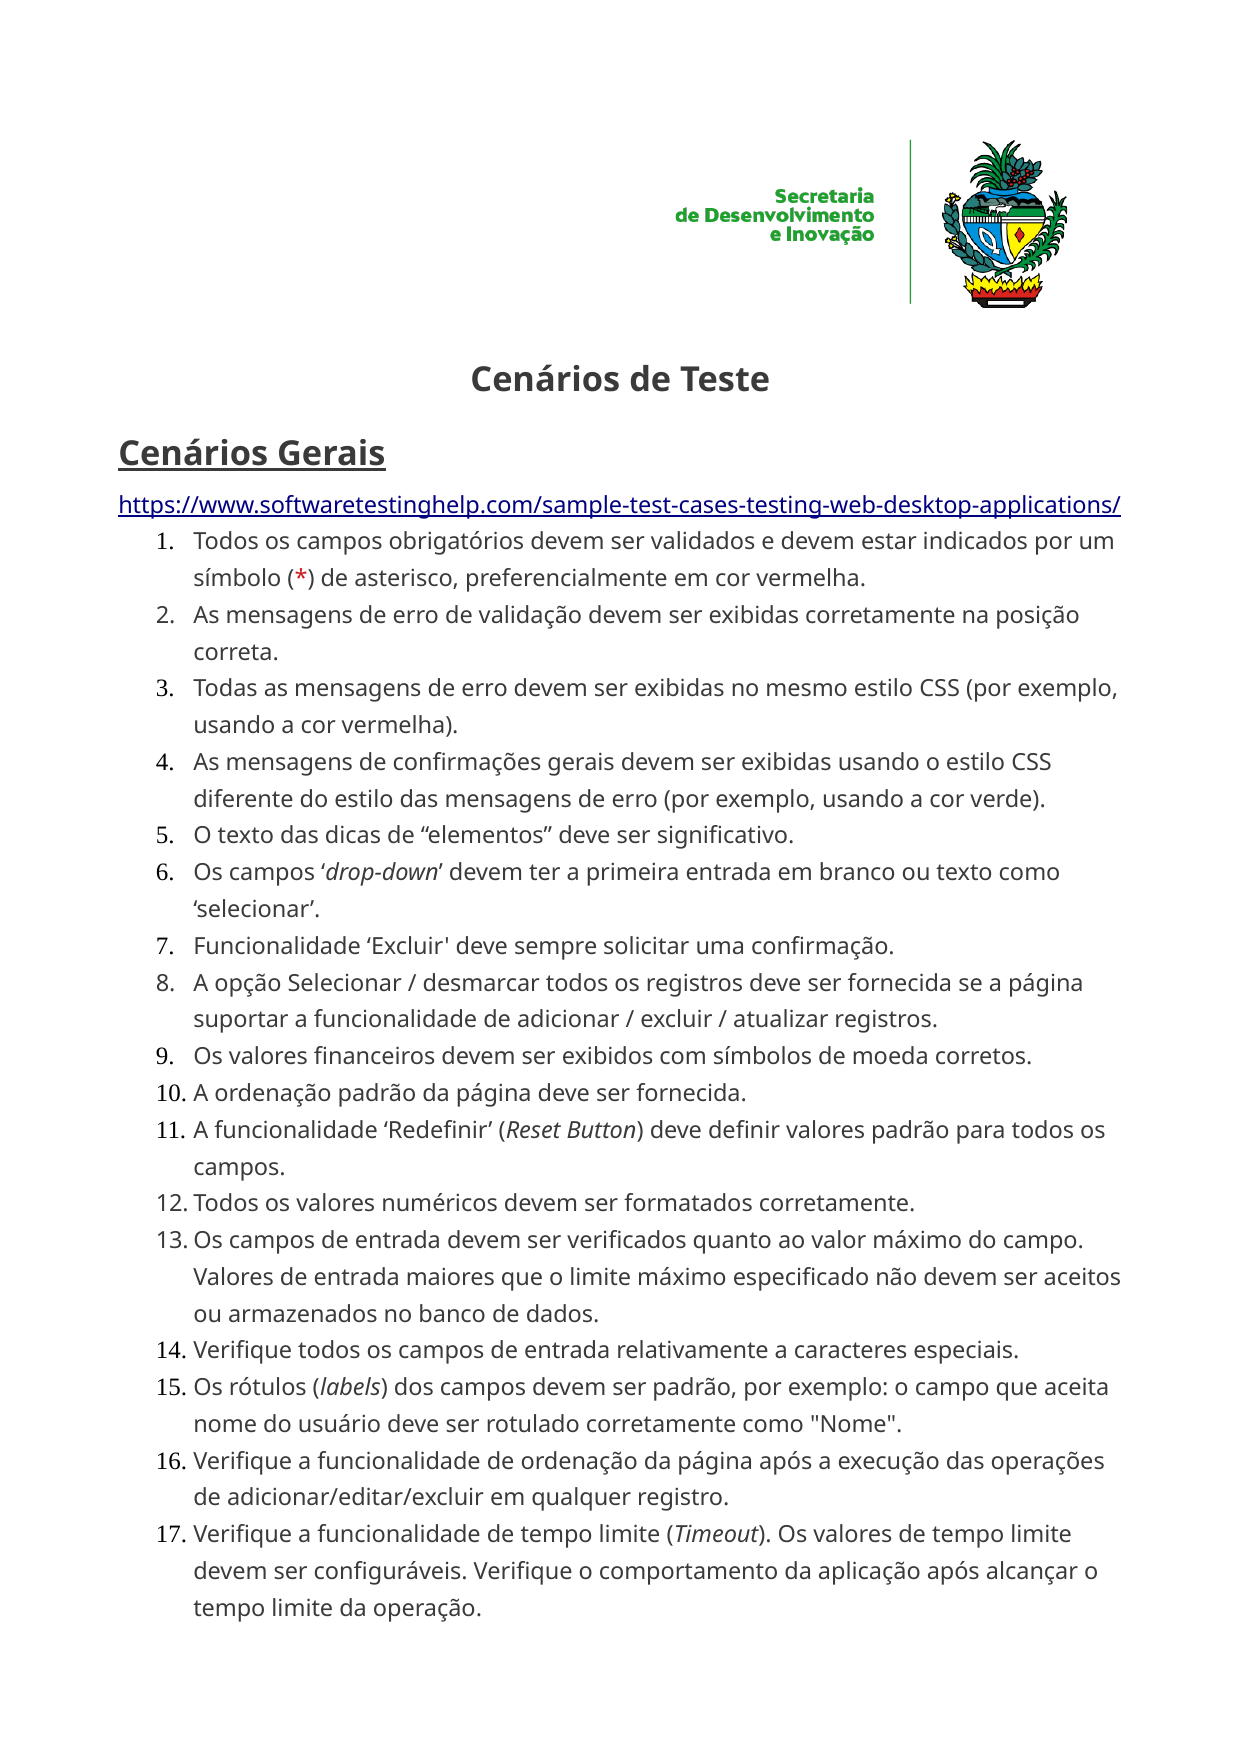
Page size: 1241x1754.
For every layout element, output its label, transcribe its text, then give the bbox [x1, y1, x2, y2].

list As mensagens de confirmações gerais devem ser exibidas usando o estilo CSS diferente do estilo das mensagens de erro (por exemplo, usando a cor verde). [156, 745, 1122, 814]
text https://www.softwaretestinghelp.com/sample-test-cases-testing-web-desktop-applications/ [118, 488, 1122, 520]
list Os campos de entrada devem ser verificados quanto ao valor máximo do campo. Valores de entrada maiores que o limite máximo especificado não devem ser aceitos ou armazenados no banco de dados. [156, 1223, 1122, 1329]
list Verifique a funcionalidade de ordenação da página após a execução das operações de adicionar/editar/excluir em qualquer registro. [156, 1444, 1122, 1513]
list Os rótulos (labels) dos campos devem ser padrão, por exemplo: o campo que aceita nome do usuário deve ser rotulado corretamente como "Nome". [156, 1370, 1122, 1439]
subtitle Cenários Gerais [118, 428, 1122, 475]
list As mensagens de erro de validação devem ser exibidas corretamente na posição correta. [156, 598, 1122, 667]
list A ordenação padrão da página deve ser fornecida. [156, 1076, 1122, 1108]
list O texto das dicas de “elementos” deve ser significativo. [156, 819, 1122, 851]
list Todas as mensagens de erro devem ser exibidas no mesmo estilo CSS (por exemplo, usando a cor vermelha). [156, 672, 1122, 741]
list Os campos ‘drop-down’ devem ter a primeira entrada em branco ou texto como ‘selecionar’. [156, 856, 1122, 924]
list Todos os campos obrigatórios devem ser validados e devem estar indicados por um símbolo (*) de asterisco, preferencialmente em cor vermelha. [156, 525, 1122, 593]
list A funcionalidade ‘Redefinir’ (Reset Button) deve definir valores padrão para todos os campos. [156, 1113, 1122, 1182]
subtitle Cenários de Teste [118, 354, 1122, 401]
list Os valores financeiros devem ser exibidos com símbolos de moeda corretos. [156, 1039, 1122, 1071]
list A opção Selecionar / desmarcar todos os registros deve ser fornecida se a página suportar a funcionalidade de adicionar / excluir / atualizar registros. [156, 966, 1122, 1035]
list Verifique a funcionalidade de tempo limite (Timeout). Os valores de tempo limite devem ser configuráveis. Verifique o comportamento da aplicação após alcançar o tempo limite da operação. [156, 1517, 1122, 1623]
list Todos os valores numéricos devem ser formatados corretamente. [156, 1187, 1122, 1218]
list Funcionalidade ‘Excluir' deve sempre solicitar uma confirmação. [156, 929, 1122, 961]
picture [661, 129, 1112, 316]
list Verifique todos os campos de entrada relativamente a caracteres especiais. [156, 1334, 1122, 1366]
